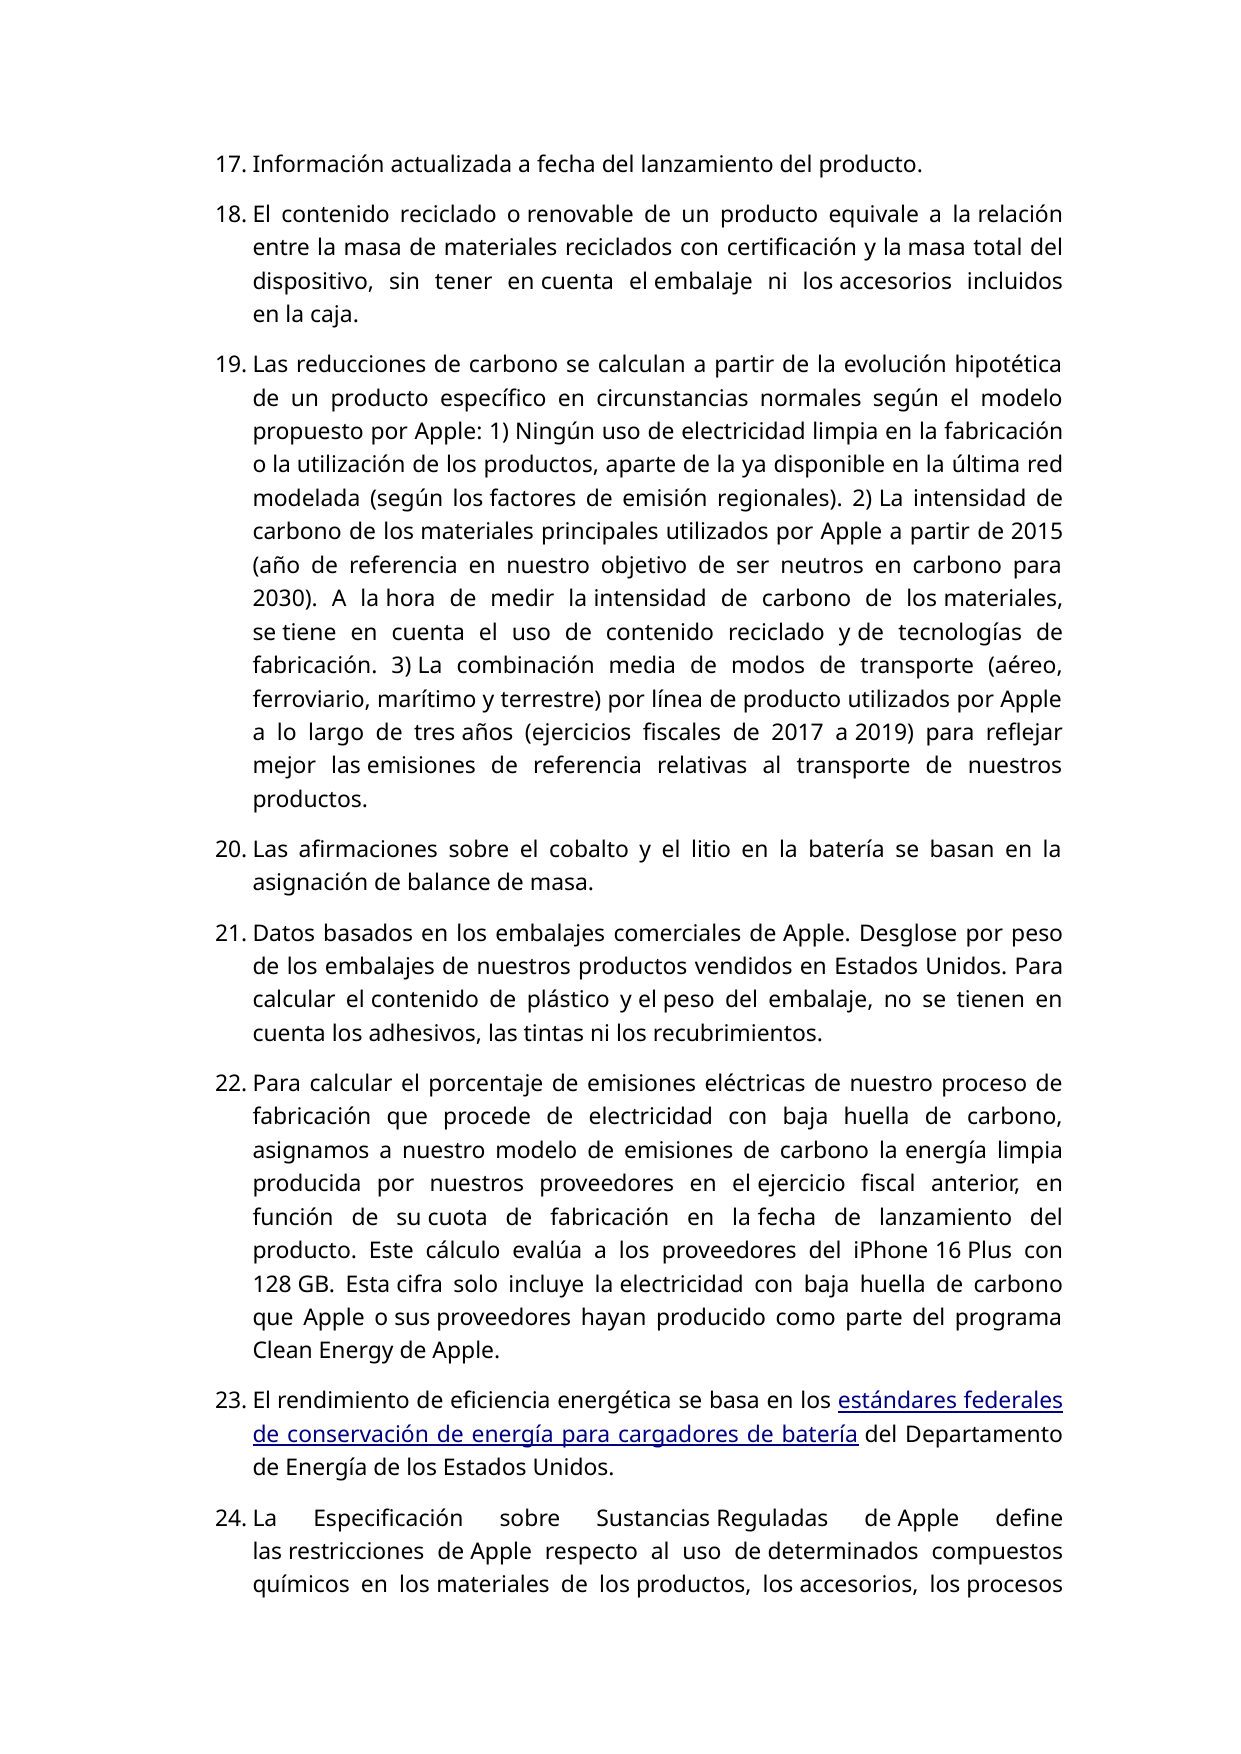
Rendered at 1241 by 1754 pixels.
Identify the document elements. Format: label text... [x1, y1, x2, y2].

list Información actualizada a fecha del lanzamiento del producto. [215, 148, 1063, 179]
list Las afirmaciones sobre el cobalto y el litio en la batería se basan en la asignación de balance de masa. [215, 833, 1063, 898]
list Datos basados en los embalajes comerciales de Apple. Desglose por peso de los embalajes de nuestros productos vendidos en Estados Unidos. Para calcular el contenido de plástico y el peso del embalaje, no se tienen en cuenta los adhesivos, las tintas ni los recubrimientos. [215, 916, 1063, 1048]
list Las reducciones de carbono se calculan a partir de la evolución hipotética de un producto específico en circunstancias normales según el modelo propuesto por Apple: 1) Ningún uso de electricidad limpia en la fabricación o la utilización de los productos, aparte de la ya disponible en la última red modelada (según los factores de emisión regionales). 2) La intensidad de carbono de los materiales principales utilizados por Apple a partir de 2015 (año de referencia en nuestro objetivo de ser neutros en carbono para 2030). A la hora de medir la intensidad de carbono de los materiales, se tiene en cuenta el uso de contenido reciclado y de tecnologías de fabricación. 3) La combinación media de modos de transporte (aéreo, ferroviario, marítimo y terrestre) por línea de producto utilizados por Apple a lo largo de tres años (ejercicios fiscales de 2017 a 2019) para reflejar mejor las emisiones de referencia relativas al transporte de nuestros productos. [215, 348, 1063, 814]
list La Especificación sobre Sustancias Reguladas de Apple define las restricciones de Apple respecto al uso de determinados compuestos químicos en los materiales de los productos, los accesorios, los procesos [215, 1501, 1063, 1599]
list Para calcular el porcentaje de emisiones eléctricas de nuestro proceso de fabricación que procede de electricidad con baja huella de carbono, asignamos a nuestro modelo de emisiones de carbono la energía limpia producida por nuestros proveedores en el ejercicio fiscal anterior, en función de su cuota de fabricación en la fecha de lanzamiento del producto. Este cálculo evalúa a los proveedores del iPhone 16 Plus con 128 GB. Esta cifra solo incluye la electricidad con baja huella de carbono que Apple o sus proveedores hayan producido como parte del programa Clean Energy de Apple. [215, 1067, 1063, 1366]
list El rendi­miento de eficiencia energética se basa en los estándares federales de conservación de energía para cargadores de batería del Departamento de Energía de los Estados Unidos. [215, 1384, 1063, 1483]
list El contenido reciclado o renovable de un producto equivale a la relación entre la masa de materiales reciclados con certificación y la masa total del dispositivo, sin tener en cuenta el embalaje ni los accesorios incluidos en la caja. [215, 198, 1063, 329]
